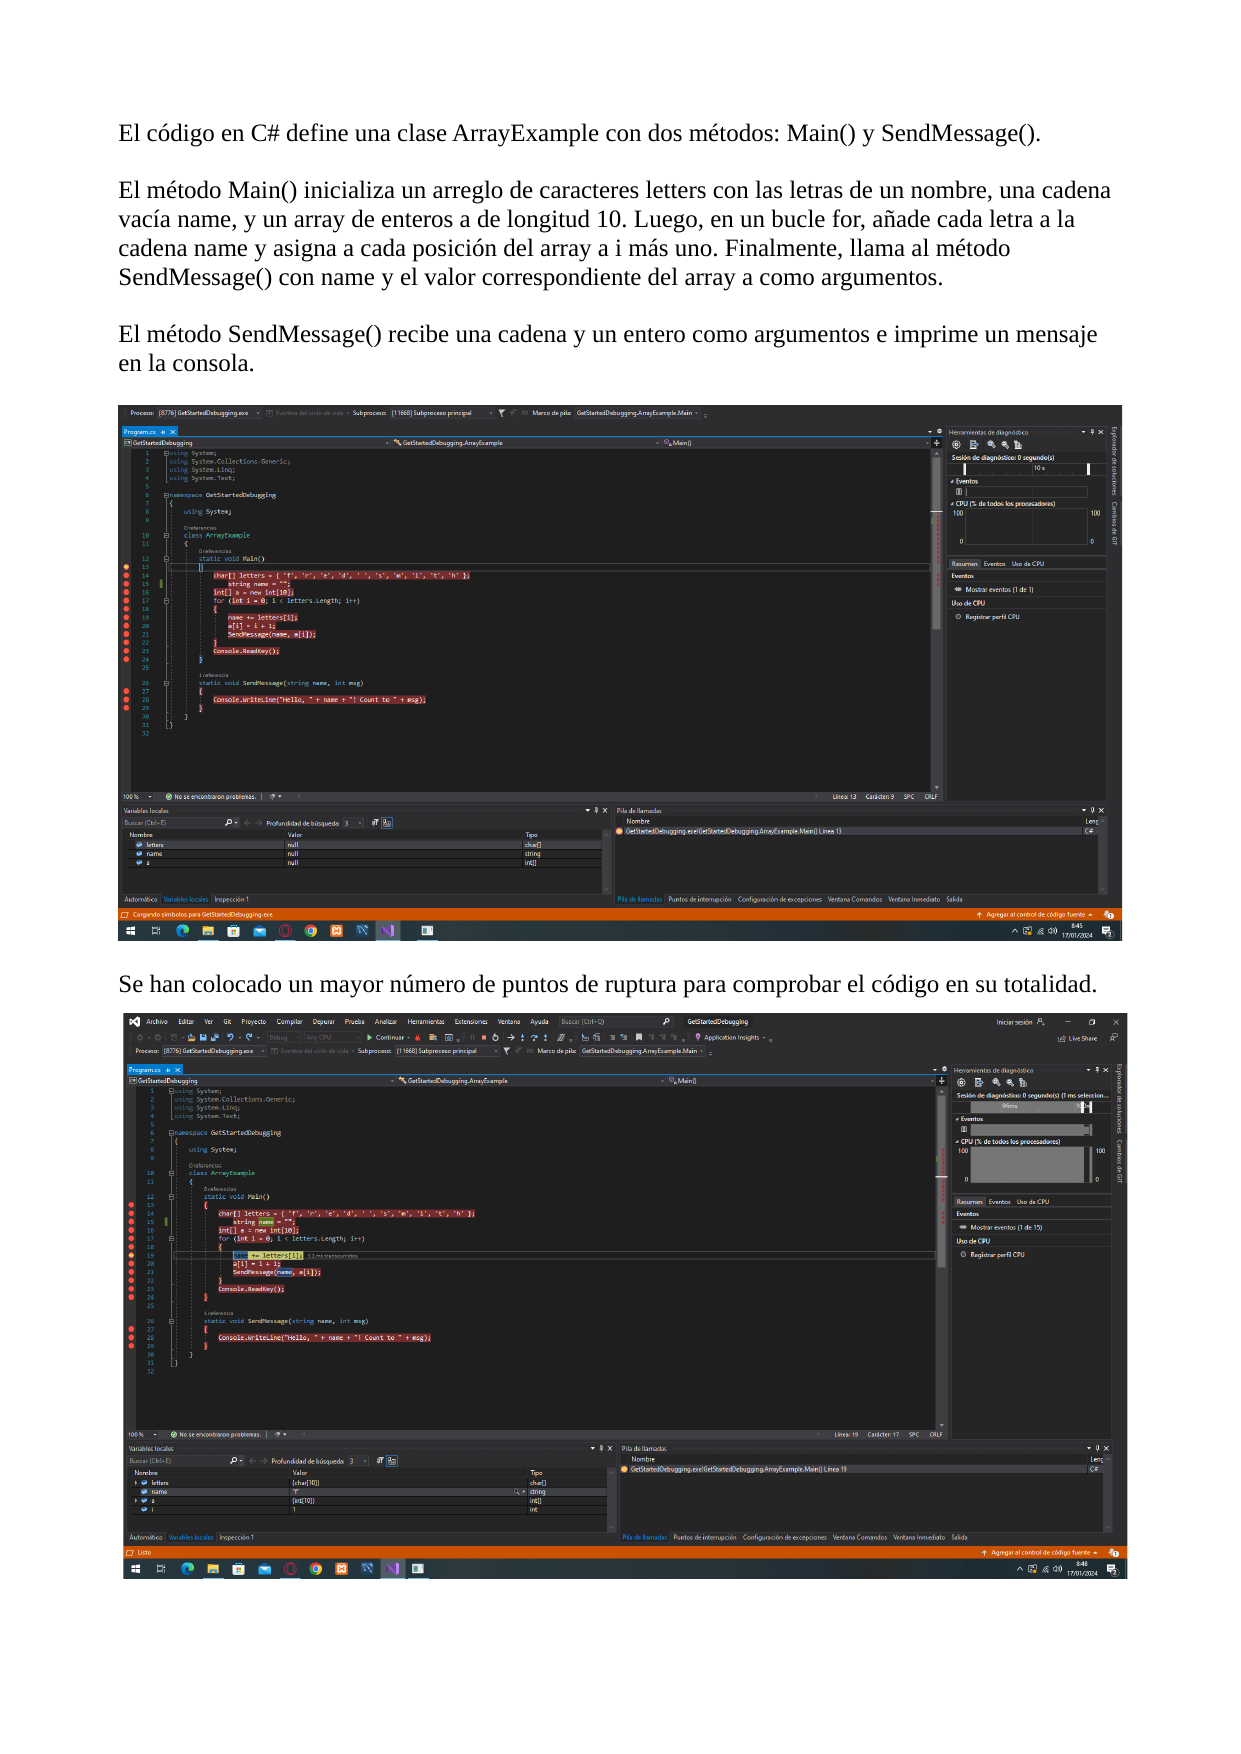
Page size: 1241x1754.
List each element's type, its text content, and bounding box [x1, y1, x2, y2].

picture [118, 405, 1123, 941]
text El método SendMessage() recibe una cadena y un entero como argumentos e imprime un mensaje en la consola. [118, 319, 1122, 377]
text El código en C# define una clase ArrayExample con dos métodos: Main() y SendMessage(). [118, 118, 1122, 147]
text El método Main() inicializa un arreglo de caracteres letters con las letras de un nombre, una cadena vacía name, y un array de enteros a de longitud 10. Luego, en un bucle for, añade cada letra a la cadena name y asigna a cada posición del array a i más uno. Finalmente, llama al método SendMessage() con name y el valor correspondiente del array a como argumentos. [118, 176, 1122, 291]
picture [123, 1013, 1128, 1579]
text Se han colocado un mayor número de puntos de ruptura para comprobar el código en su totalidad. [118, 969, 1122, 998]
